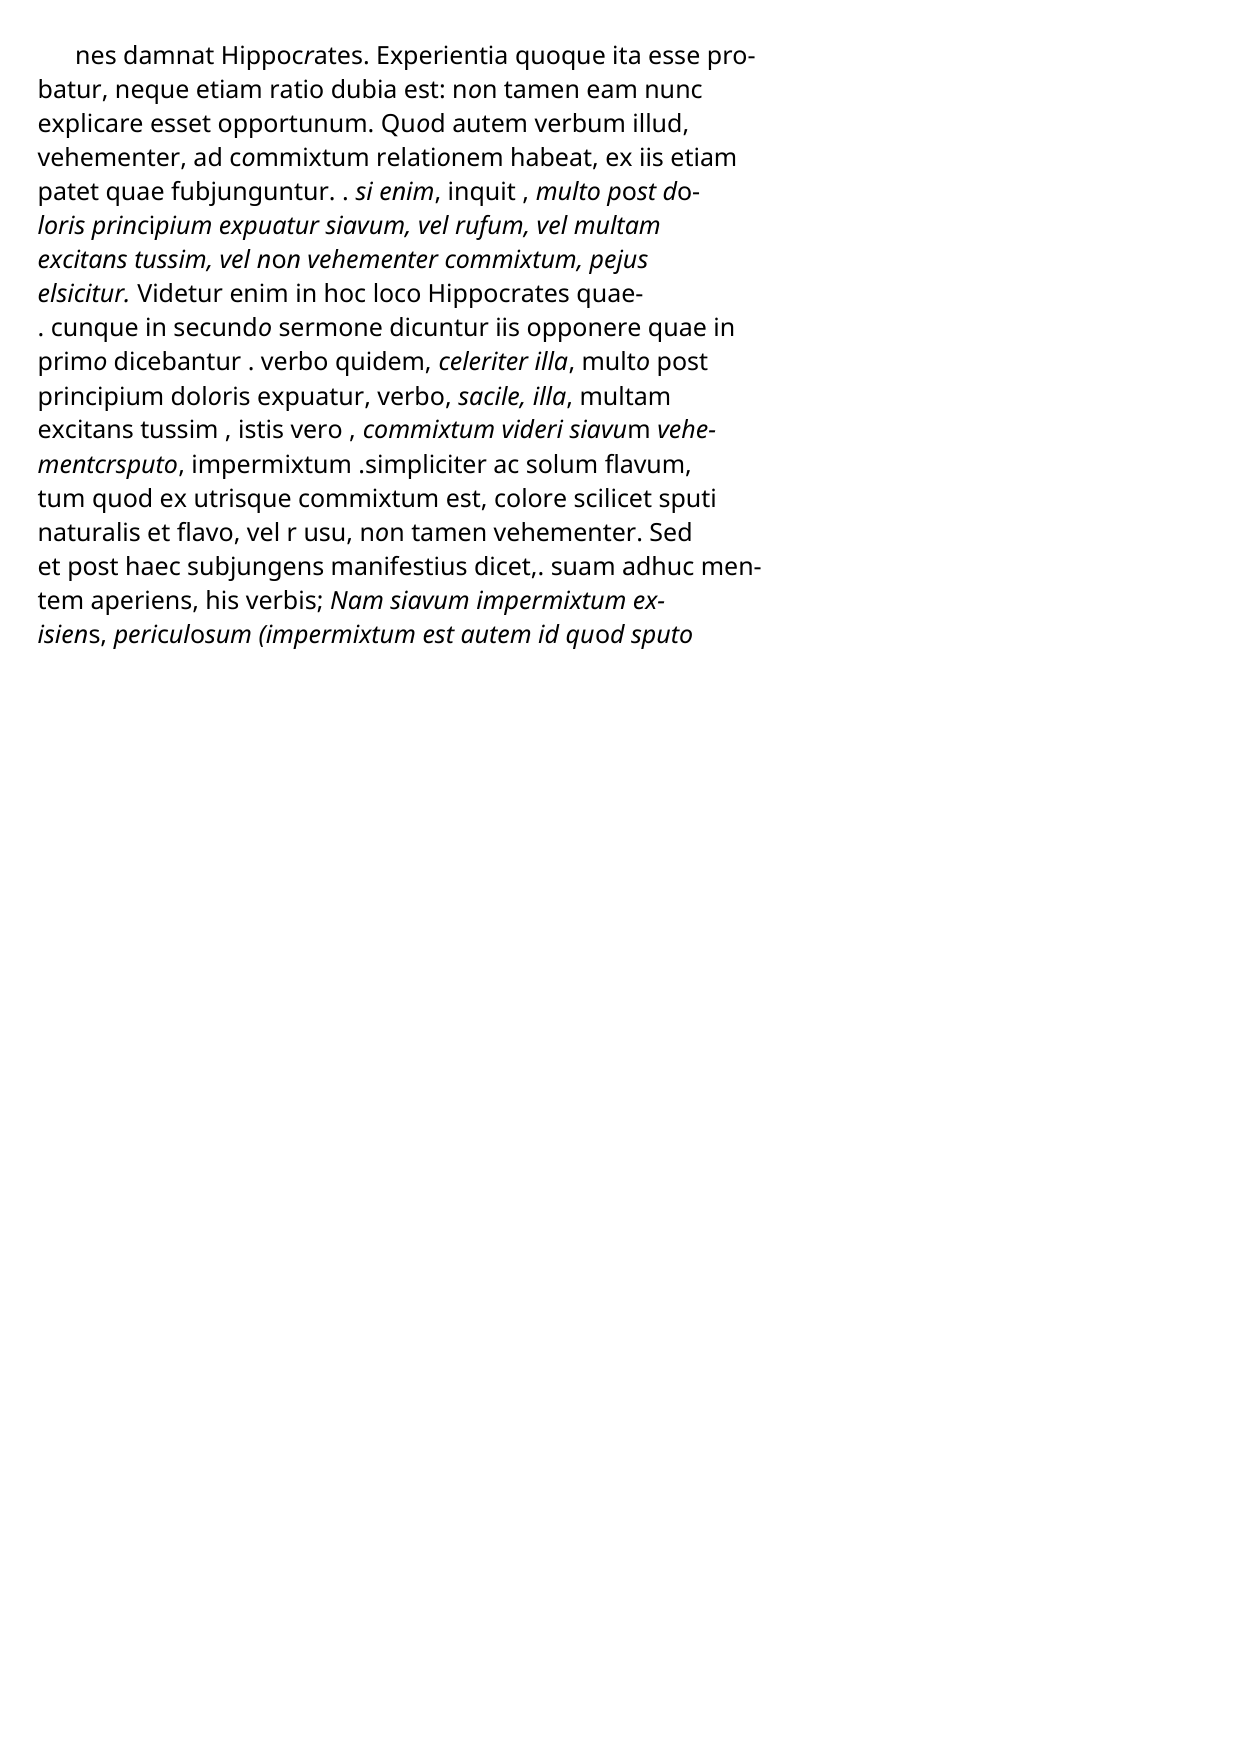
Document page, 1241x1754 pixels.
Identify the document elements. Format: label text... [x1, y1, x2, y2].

text nes damnat Hippocrates. Experientia quoque ita esse pro- batur, neque etiam ratio dubia est: non tamen eam nunc explicare esset opportunum. Quod autem verbum illud, vehementer, ad commixtum relationem habeat, ex iis etiam patet quae fubjunguntur. . si enim, inquit , multo post do- loris principium expuatur siavum, vel rufum, vel multam excitans tussim, vel non vehementer commixtum, pejus elsicitur. Videtur enim in hoc loco Hippocrates quae- . cunque in secundo sermone dicuntur iis opponere quae in primo dicebantur . verbo quidem, celeriter illa, multo post principium doloris expuatur, verbo, sacile, illa, multam excitans tussim , istis vero , commixtum videri siavum vehe- mentcrsputo, impermixtum .simpliciter ac solum flavum, tum quod ex utrisque commixtum est, colore scilicet sputi naturalis et flavo, vel r usu, non tamen vehementer. Sed et post haec subjungens manifestius dicet,. suam adhuc men- tem aperiens, his verbis; Nam siavum impermixtum ex- isiens, periculosum (impermixtum est autem id quod sputo [37, 37, 1203, 651]
